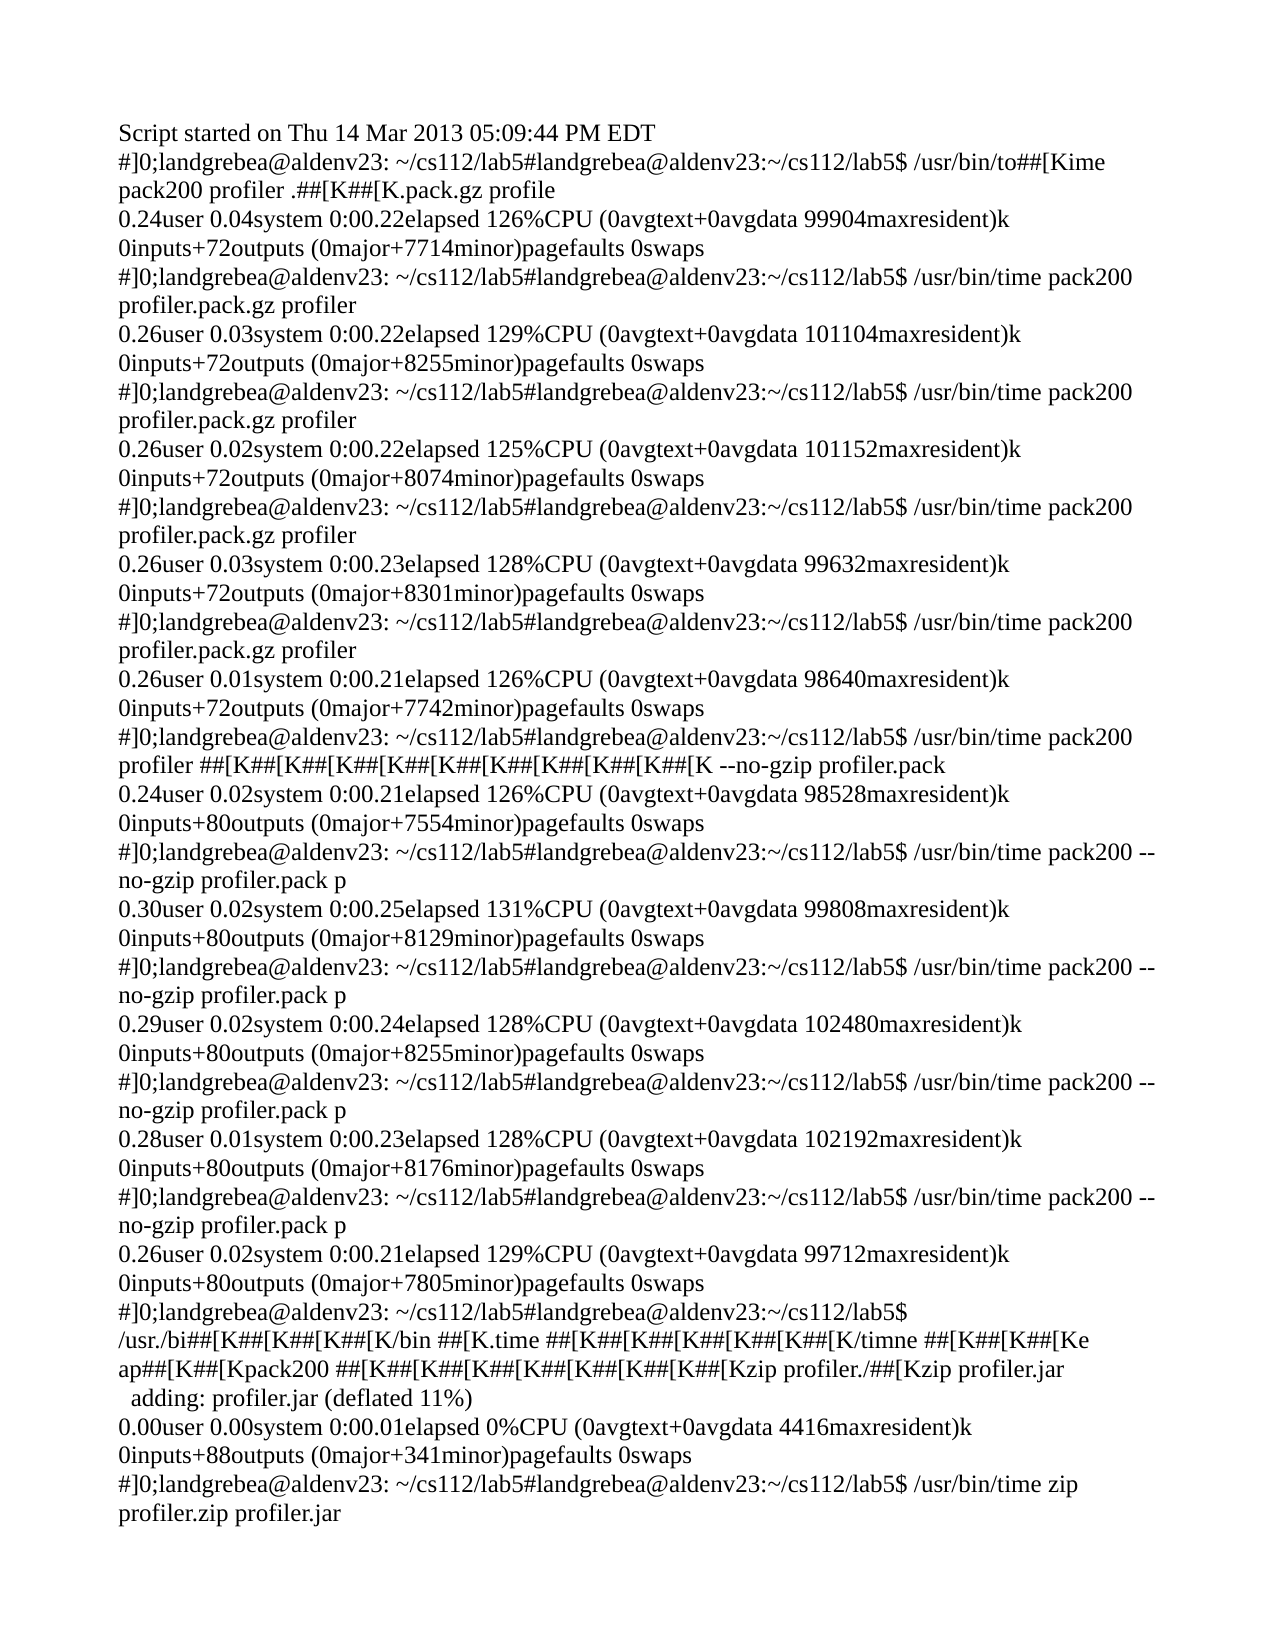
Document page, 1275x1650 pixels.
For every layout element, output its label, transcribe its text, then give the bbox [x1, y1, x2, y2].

text 0inputs+80outputs (0major+7554minor)pagefaults 0swaps [118, 808, 1157, 837]
text #]0;landgrebea@aldenv23: ~/cs112/lab5#landgrebea@aldenv23:~/cs112/lab5$ /usr/bin/time pack200 --no-gzip profiler.pack p [118, 952, 1157, 1009]
text 0.30user 0.02system 0:00.25elapsed 131%CPU (0avgtext+0avgdata 99808maxresident)k [118, 894, 1157, 923]
text 0.28user 0.01system 0:00.23elapsed 128%CPU (0avgtext+0avgdata 102192maxresident)k [118, 1124, 1157, 1153]
text 0inputs+88outputs (0major+341minor)pagefaults 0swaps [118, 1441, 1157, 1469]
text 0inputs+80outputs (0major+8129minor)pagefaults 0swaps [118, 923, 1157, 952]
text #]0;landgrebea@aldenv23: ~/cs112/lab5#landgrebea@aldenv23:~/cs112/lab5$ /usr/bin/time pack200 profiler.pack.gz profiler [118, 492, 1157, 549]
text #]0;landgrebea@aldenv23: ~/cs112/lab5#landgrebea@aldenv23:~/cs112/lab5$ /usr/bin/time pack200 profiler.pack.gz profiler [118, 607, 1157, 664]
text #]0;landgrebea@aldenv23: ~/cs112/lab5#landgrebea@aldenv23:~/cs112/lab5$ /usr./bi##[K##[K##[K##[K/bin ##[K.time ##[K##[K##[K##[K##[K##[K/timne ##[K##[K##[Ke ap##[K##[Kpack200 ##[K##[K##[K##[K##[K##[K##[K##[Kzip profiler./##[Kzip profiler.jar [118, 1297, 1157, 1383]
text 0.29user 0.02system 0:00.24elapsed 128%CPU (0avgtext+0avgdata 102480maxresident)k [118, 1009, 1157, 1038]
text 0inputs+80outputs (0major+8255minor)pagefaults 0swaps [118, 1038, 1157, 1067]
text 0inputs+72outputs (0major+8255minor)pagefaults 0swaps [118, 348, 1157, 377]
text #]0;landgrebea@aldenv23: ~/cs112/lab5#landgrebea@aldenv23:~/cs112/lab5$ /usr/bin/time pack200 profiler.pack.gz profiler [118, 377, 1157, 434]
text 0.26user 0.01system 0:00.21elapsed 126%CPU (0avgtext+0avgdata 98640maxresident)k [118, 664, 1157, 693]
text 0inputs+80outputs (0major+7805minor)pagefaults 0swaps [118, 1268, 1157, 1297]
text #]0;landgrebea@aldenv23: ~/cs112/lab5#landgrebea@aldenv23:~/cs112/lab5$ /usr/bin/time pack200 --no-gzip profiler.pack p [118, 837, 1157, 894]
text 0inputs+72outputs (0major+8301minor)pagefaults 0swaps [118, 578, 1157, 607]
text 0inputs+72outputs (0major+7742minor)pagefaults 0swaps [118, 693, 1157, 722]
text 0inputs+80outputs (0major+8176minor)pagefaults 0swaps [118, 1153, 1157, 1182]
text 0.26user 0.03system 0:00.22elapsed 129%CPU (0avgtext+0avgdata 101104maxresident)k [118, 319, 1157, 348]
text 0.00user 0.00system 0:00.01elapsed 0%CPU (0avgtext+0avgdata 4416maxresident)k [118, 1412, 1157, 1441]
text 0.26user 0.03system 0:00.23elapsed 128%CPU (0avgtext+0avgdata 99632maxresident)k [118, 549, 1157, 578]
text #]0;landgrebea@aldenv23: ~/cs112/lab5#landgrebea@aldenv23:~/cs112/lab5$ /usr/bin/time pack200 profiler ##[K##[K##[K##[K##[K##[K##[K##[K##[K##[K --no-gzip profiler.pack [118, 722, 1157, 779]
text #]0;landgrebea@aldenv23: ~/cs112/lab5#landgrebea@aldenv23:~/cs112/lab5$ /usr/bin/time zip profiler.zip profiler.jar [118, 1469, 1157, 1527]
text #]0;landgrebea@aldenv23: ~/cs112/lab5#landgrebea@aldenv23:~/cs112/lab5$ /usr/bin/time pack200 --no-gzip profiler.pack p [118, 1067, 1157, 1124]
text 0.26user 0.02system 0:00.21elapsed 129%CPU (0avgtext+0avgdata 99712maxresident)k [118, 1239, 1157, 1268]
text 0.24user 0.02system 0:00.21elapsed 126%CPU (0avgtext+0avgdata 98528maxresident)k [118, 779, 1157, 808]
text 0.24user 0.04system 0:00.22elapsed 126%CPU (0avgtext+0avgdata 99904maxresident)k [118, 204, 1157, 233]
text #]0;landgrebea@aldenv23: ~/cs112/lab5#landgrebea@aldenv23:~/cs112/lab5$ /usr/bin/time pack200 profiler.pack.gz profiler [118, 262, 1157, 319]
text 0.26user 0.02system 0:00.22elapsed 125%CPU (0avgtext+0avgdata 101152maxresident)k [118, 434, 1157, 463]
text Script started on Thu 14 Mar 2013 05:09:44 PM EDT #]0;landgrebea@aldenv23: ~/cs112/lab5#landgrebea@aldenv23:~/cs112/lab5$ /usr/bin/to##[Kime pack200 profiler .##[K##[K.pack.gz profile [118, 118, 1157, 204]
text #]0;landgrebea@aldenv23: ~/cs112/lab5#landgrebea@aldenv23:~/cs112/lab5$ /usr/bin/time pack200 --no-gzip profiler.pack p [118, 1182, 1157, 1239]
text 0inputs+72outputs (0major+8074minor)pagefaults 0swaps [118, 463, 1157, 492]
text 0inputs+72outputs (0major+7714minor)pagefaults 0swaps [118, 233, 1157, 262]
text adding: profiler.jar (deflated 11%) [118, 1383, 1157, 1412]
